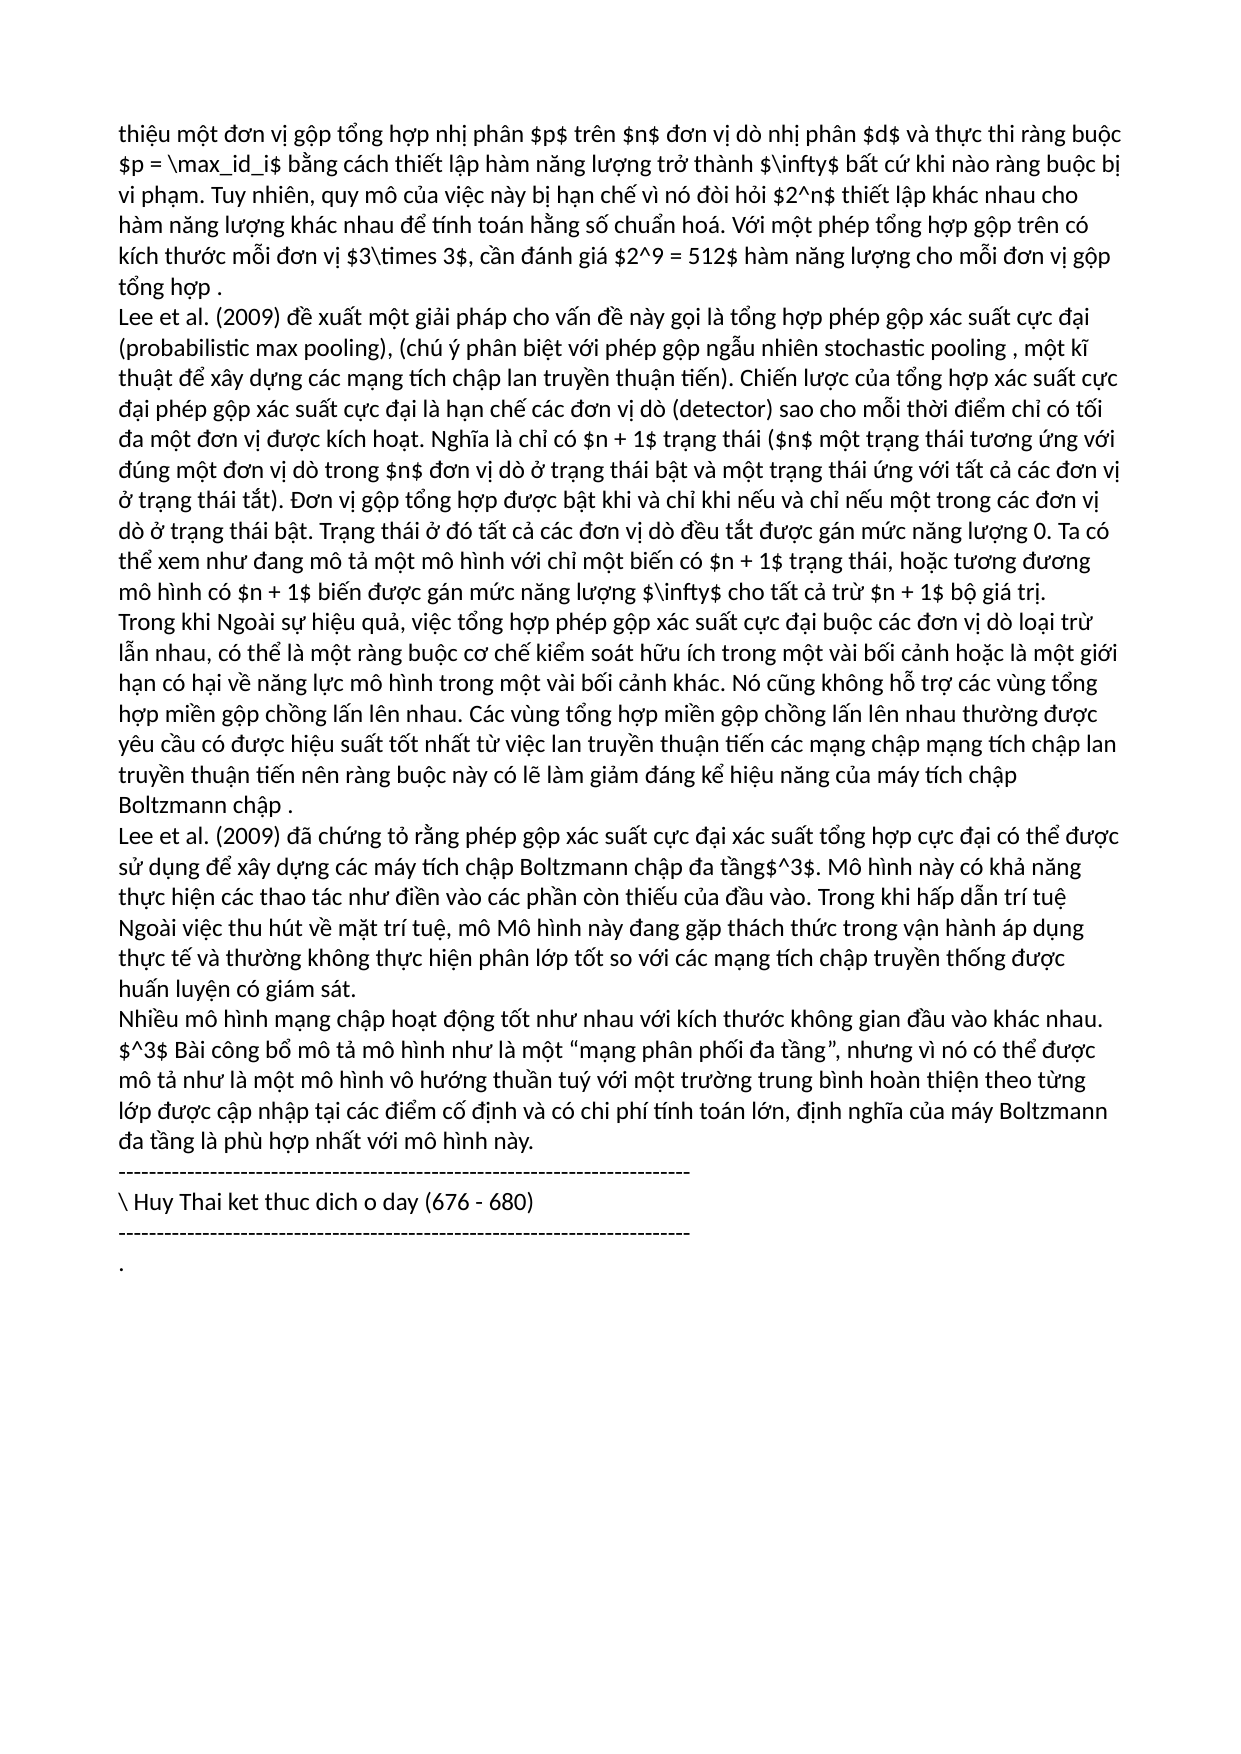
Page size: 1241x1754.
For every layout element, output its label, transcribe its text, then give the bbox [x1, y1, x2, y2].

text . [118, 1247, 1122, 1278]
text Lee et al. (2009) đề xuất một giải pháp cho vấn đề này gọi là tổng hợp phép gộp xác suất cực đại (probabilistic max pooling), (chú ý phân biệt với phép gộp ngẫu nhiên stochastic pooling , một kĩ thuật để xây dựng các mạng tích chập lan truyền thuận tiến). Chiến lược của tổng hợp xác suất cực đại phép gộp xác suất cực đại là hạn chế các đơn vị dò (detector) sao cho mỗi thời điểm chỉ có tối đa một đơn vị được kích hoạt. Nghĩa là chỉ có $n + 1$ trạng thái ($n$ một trạng thái tương ứng với đúng một đơn vị dò trong $n$ đơn vị dò ở trạng thái bật và một trạng thái ứng với tất cả các đơn vị ở trạng thái tắt). Đơn vị gộp tổng hợp được bật khi và chỉ khi nếu và chỉ nếu một trong các đơn vị dò ở trạng thái bật. Trạng thái ở đó tất cả các đơn vị dò đều tắt được gán mức năng lượng 0. Ta có thể xem như đang mô tả một mô hình với chỉ một biến có $n + 1$ trạng thái, hoặc tương đương mô hình có $n + 1$ biến được gán mức năng lượng $\infty$ cho tất cả trừ $n + 1$ bộ giá trị. [118, 301, 1122, 606]
text Trong khi Ngoài sự hiệu quả, việc tổng hợp phép gộp xác suất cực đại buộc các đơn vị dò loại trừ lẫn nhau, có thể là một ràng buộc cơ chế kiểm soát hữu ích trong một vài bối cảnh hoặc là một giới hạn có hại về năng lực mô hình trong một vài bối cảnh khác. Nó cũng không hỗ trợ các vùng tổng hợp miền gộp chồng lấn lên nhau. Các vùng tổng hợp miền gộp chồng lấn lên nhau thường được yêu cầu có được hiệu suất tốt nhất từ việc lan truyền thuận tiến các mạng chập mạng tích chập lan truyền thuận tiến nên ràng buộc này có lẽ làm giảm đáng kể hiệu năng của máy tích chập Boltzmann chập . [118, 606, 1122, 820]
text --------------------------------------------------------------------------- [118, 1217, 1122, 1247]
text Lee et al. (2009) đã chứng tỏ rằng phép gộp xác suất cực đại xác suất tổng hợp cực đại có thể được sử dụng để xây dựng các máy tích chập Boltzmann chập đa tầng$^3$. Mô hình này có khả năng thực hiện các thao tác như điền vào các phần còn thiếu của đầu vào. Trong khi hấp dẫn trí tuệ Ngoài việc thu hút về mặt trí tuệ, mô Mô hình này đang gặp thách thức trong vận hành áp dụng thực tế và thường không thực hiện phân lớp tốt so với các mạng tích chập truyền thống được huấn luyện có giám sát. [118, 820, 1122, 1003]
text $^3$ Bài công bổ mô tả mô hình như là một “mạng phân phối đa tầng”, nhưng vì nó có thể được mô tả như là một mô hình vô hướng thuần tuý với một trường trung bình hoàn thiện theo từng lớp được cập nhập tại các điểm cố định và có chi phí tính toán lớn, định nghĩa của máy Boltzmann đa tầng là phù hợp nhất với mô hình này. [118, 1034, 1122, 1156]
text Nhiều mô hình mạng chập hoạt động tốt như nhau với kích thước không gian đầu vào khác nhau. [118, 1003, 1122, 1034]
text --------------------------------------------------------------------------- [118, 1156, 1122, 1186]
text \ Huy Thai ket thuc dich o day (676 - 680) [118, 1186, 1122, 1217]
text thiệu một đơn vị gộp tổng hợp nhị phân $p$ trên $n$ đơn vị dò nhị phân $d$ và thực thi ràng buộc $p = \max_id_i$ bằng cách thiết lập hàm năng lượng trở thành $\infty$ bất cứ khi nào ràng buộc bị vi phạm. Tuy nhiên, quy mô của việc này bị hạn chế vì nó đòi hỏi $2^n$ thiết lập khác nhau cho hàm năng lượng khác nhau để tính toán hằng số chuẩn hoá. Với một phép tổng hợp gộp trên có kích thước mỗi đơn vị $3\times 3$, cần đánh giá $2^9 = 512$ hàm năng lượng cho mỗi đơn vị gộp tổng hợp . [118, 118, 1122, 301]
